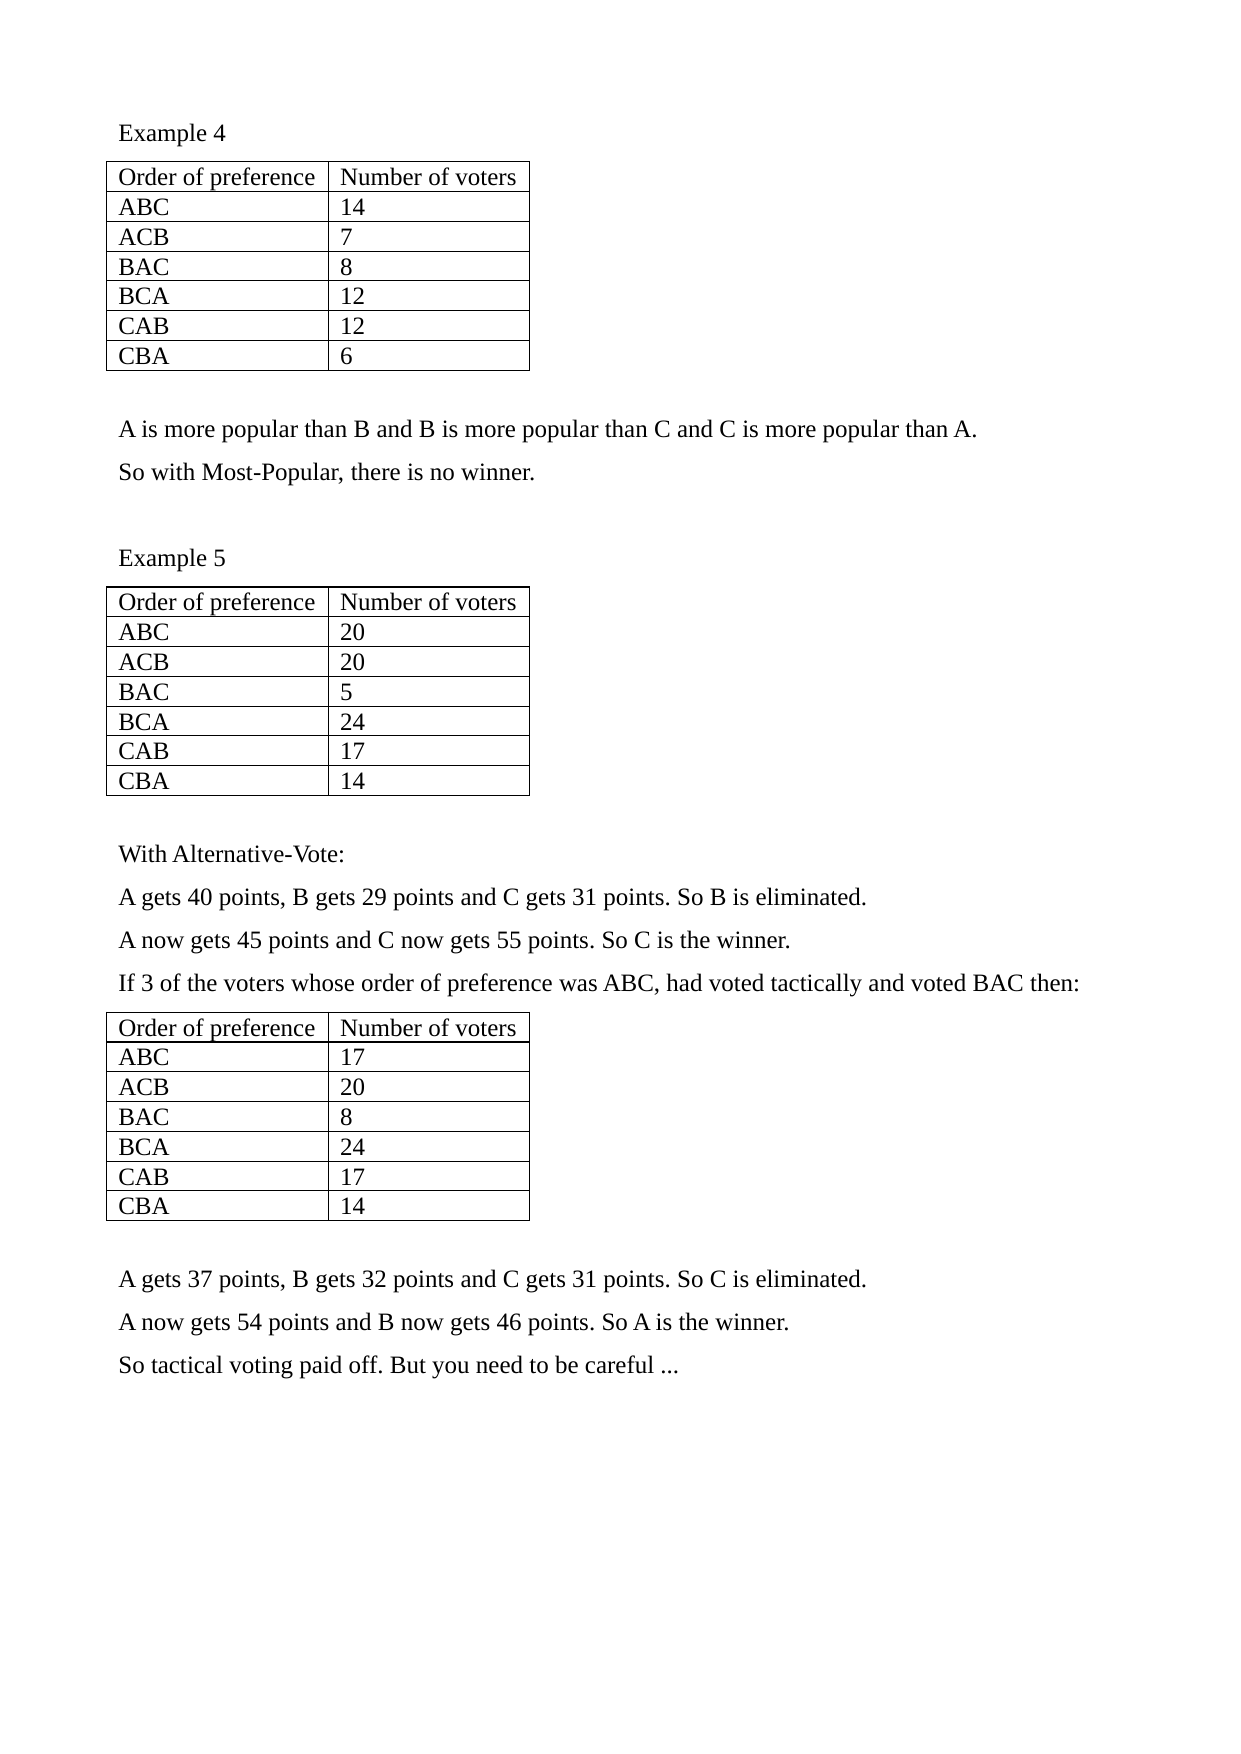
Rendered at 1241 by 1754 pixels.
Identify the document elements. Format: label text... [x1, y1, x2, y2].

table_header Number of voters [329, 588, 529, 616]
table_cell 7 [329, 222, 529, 251]
table_cell CBA [107, 1191, 328, 1220]
table_cell BAC [107, 677, 328, 706]
table_cell 14 [329, 766, 529, 795]
table_cell ABC [107, 1043, 328, 1071]
table_cell ACB [107, 1072, 328, 1101]
table_header Order of preference [107, 162, 328, 191]
text If 3 of the voters whose order of preference was ABC, had voted tactically and voted BAC then: [118, 968, 1122, 997]
table_cell BAC [107, 1102, 328, 1131]
text A gets 40 points, B gets 29 points and C gets 31 points. So B is eliminated. [118, 882, 1122, 911]
text A gets 37 points, B gets 32 points and C gets 31 points. So C is eliminated. [118, 1264, 1122, 1293]
table_cell 20 [329, 1072, 529, 1101]
text A is more popular than B and B is more popular than C and C is more popular than A. [118, 414, 1122, 443]
table_cell CBA [107, 341, 328, 370]
table_cell BCA [107, 707, 328, 735]
table_cell CAB [107, 736, 328, 765]
table_cell 14 [329, 1191, 529, 1220]
table_cell 20 [329, 647, 529, 676]
table_cell ABC [107, 192, 328, 221]
table_header Order of preference [107, 588, 328, 616]
text So with Most-Popular, there is no winner. [118, 457, 1122, 486]
table_cell BCA [107, 281, 328, 310]
table_header Number of voters [329, 1013, 529, 1041]
table_cell 12 [329, 281, 529, 310]
table_cell 8 [329, 252, 529, 280]
table_cell CAB [107, 1162, 328, 1190]
table_cell 17 [329, 1162, 529, 1190]
text A now gets 54 points and B now gets 46 points. So A is the winner. [118, 1307, 1122, 1336]
table_cell 6 [329, 341, 529, 370]
table_cell CBA [107, 766, 328, 795]
table_cell 24 [329, 707, 529, 735]
table_cell ABC [107, 617, 328, 646]
table_cell 17 [329, 1043, 529, 1071]
table_cell BCA [107, 1132, 328, 1161]
table_cell ACB [107, 222, 328, 251]
table_cell 5 [329, 677, 529, 706]
text A now gets 45 points and C now gets 55 points. So C is the winner. [118, 925, 1122, 954]
text Example 5 [118, 543, 1122, 572]
text So tactical voting paid off. But you need to be careful ... [118, 1351, 1122, 1379]
table_cell BAC [107, 252, 328, 280]
table_cell 24 [329, 1132, 529, 1161]
table_cell 17 [329, 736, 529, 765]
table_header Order of preference [107, 1013, 328, 1041]
table_cell 8 [329, 1102, 529, 1131]
text With Alternative-Vote: [118, 839, 1122, 868]
table_cell 20 [329, 617, 529, 646]
table_cell CAB [107, 311, 328, 340]
table_header Number of voters [329, 162, 529, 191]
text Example 4 [118, 118, 1122, 147]
table_cell ACB [107, 647, 328, 676]
table_cell 12 [329, 311, 529, 340]
table_cell 14 [329, 192, 529, 221]
